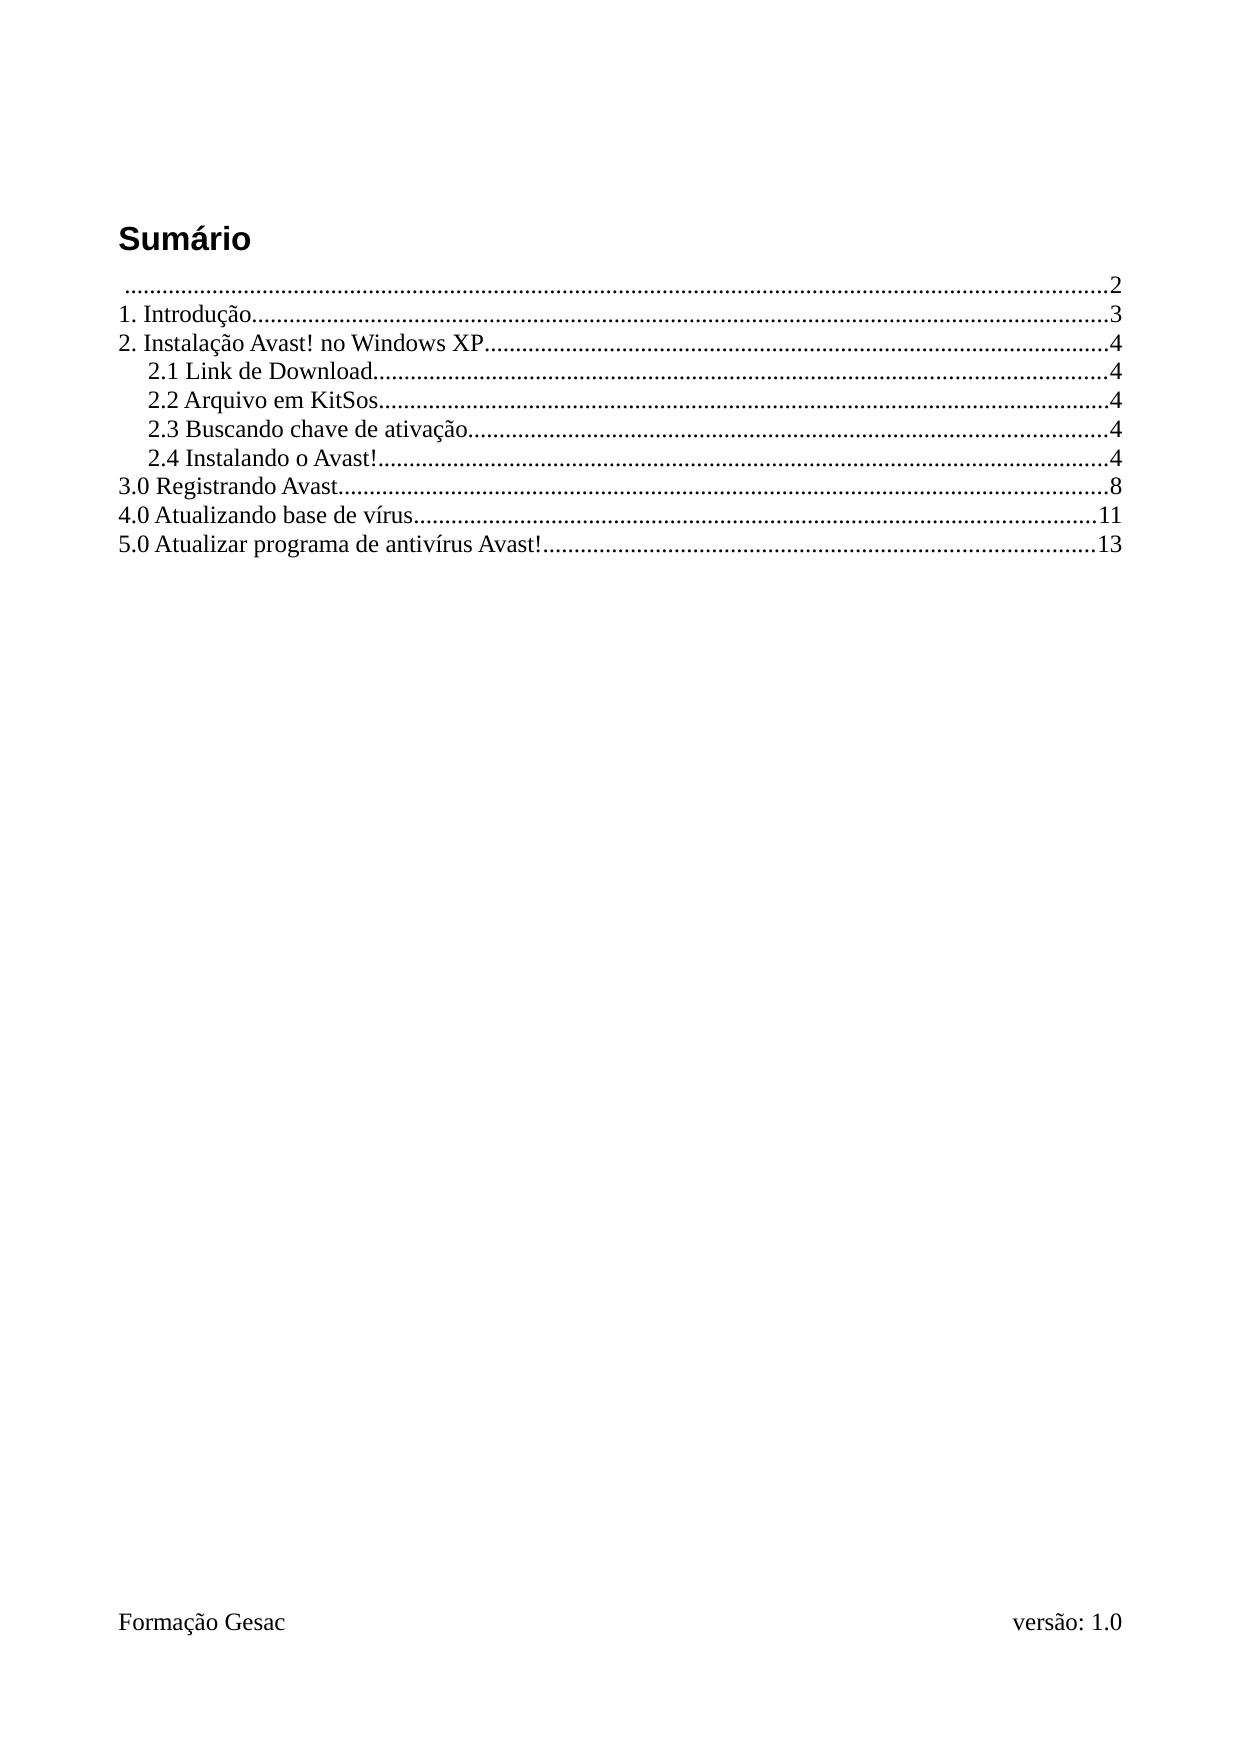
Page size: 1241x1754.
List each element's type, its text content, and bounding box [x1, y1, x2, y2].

text 2.2 Arquivo em KitSos 4 [148, 385, 1122, 414]
subtitle Sumário [118, 219, 1122, 258]
text 5.0 Atualizar programa de antivírus Avast! 13 [118, 529, 1122, 558]
text 2.1 Link de Download 4 [148, 356, 1122, 385]
text 2. Instalação Avast! no Windows XP 4 [118, 328, 1122, 356]
text 1. Introdução 3 [118, 299, 1122, 328]
text 3.0 Registrando Avast 8 [118, 471, 1122, 500]
text 4.0 Atualizando base de vírus 11 [118, 500, 1122, 529]
text 2 [118, 270, 1122, 299]
text 2.4 Instalando o Avast!. 4 [148, 443, 1122, 471]
text 2.3 Buscando chave de ativação 4 [148, 414, 1122, 443]
